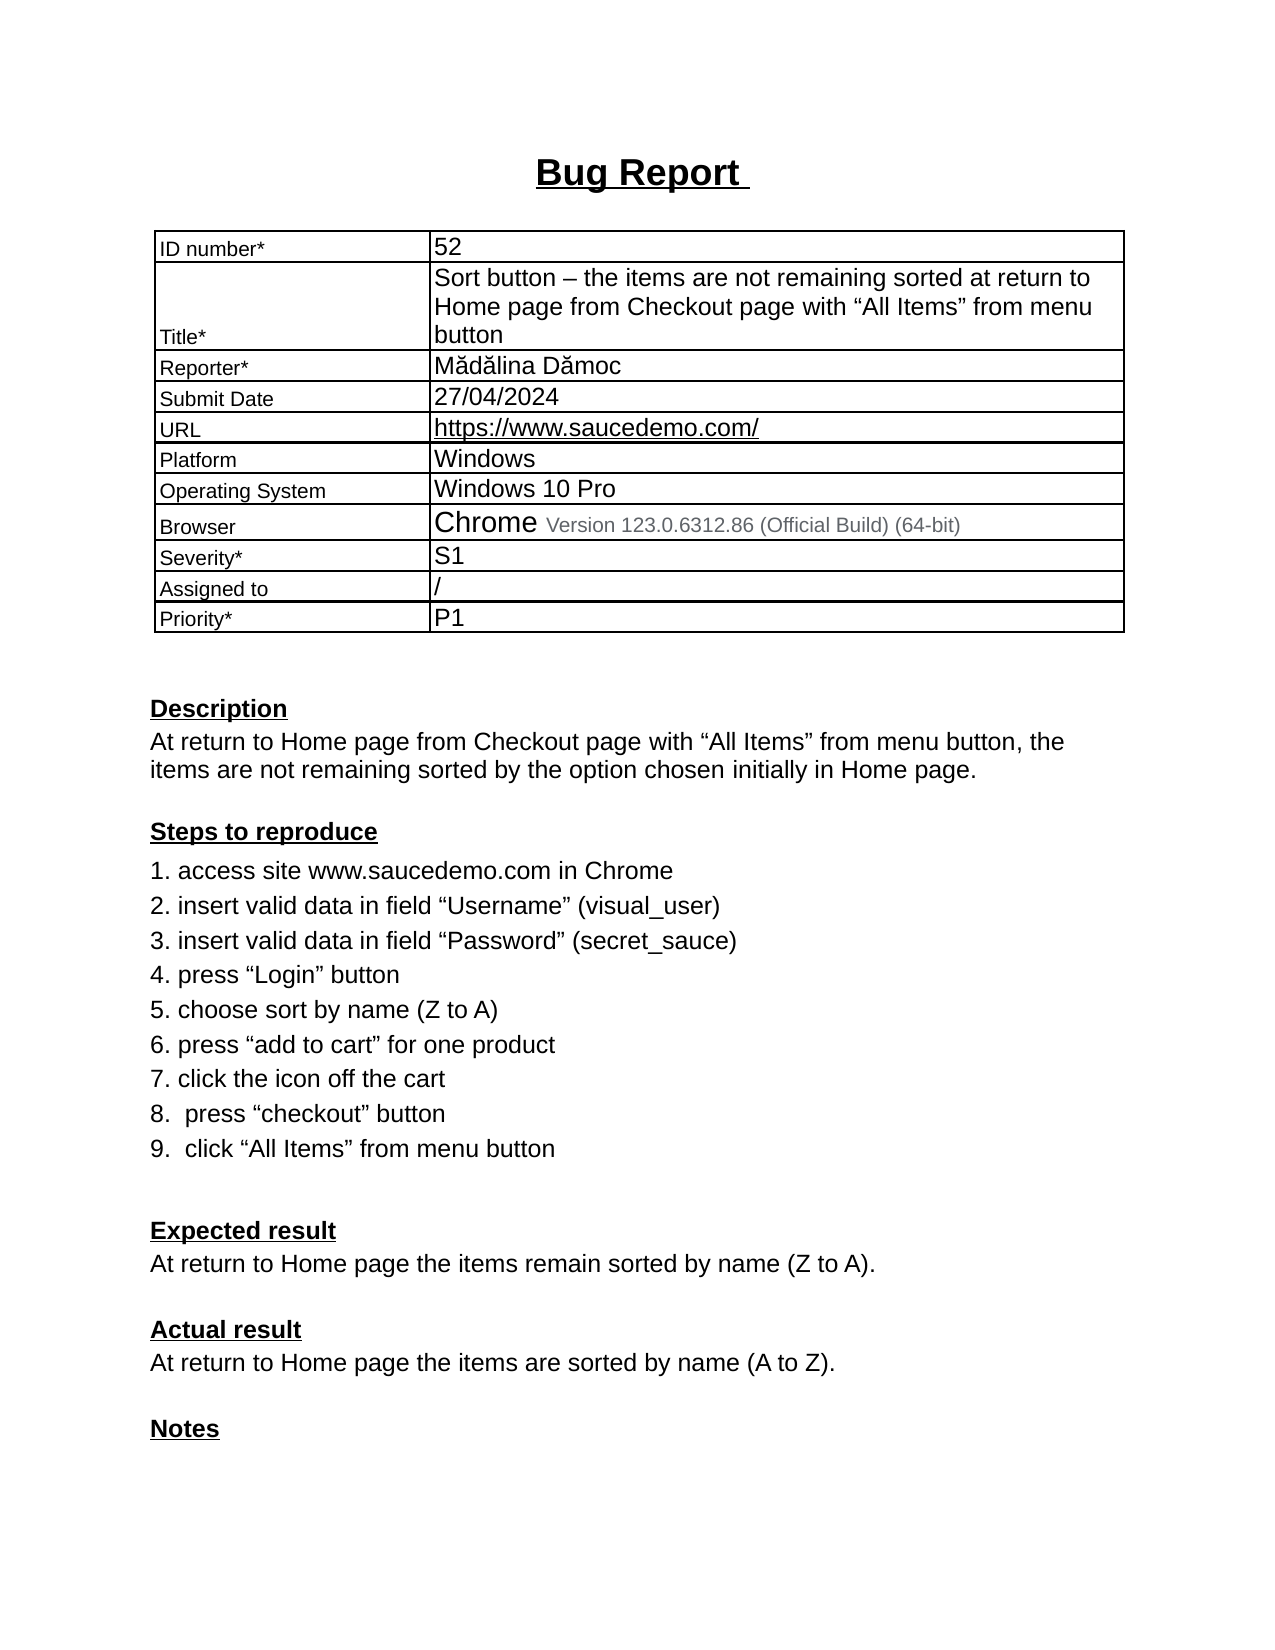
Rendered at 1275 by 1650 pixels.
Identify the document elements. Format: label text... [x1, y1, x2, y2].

table_cell Priority* [156, 603, 429, 631]
table_cell P1 [431, 603, 1123, 631]
text Notes [150, 1414, 1125, 1443]
text 3. insert valid data in field “Password” (secret_sauce) [150, 926, 1125, 954]
table_cell URL [156, 413, 429, 441]
text 9. click “All Items” from menu button [150, 1134, 1125, 1162]
text 6. press “add to cart” for one product [150, 1030, 1125, 1058]
text 4. press “Login” button [150, 960, 1125, 989]
text Steps to reproduce [150, 817, 1125, 846]
table_cell Assigned to [156, 572, 429, 600]
table_cell / [431, 572, 1123, 600]
table_cell Severity* [156, 541, 429, 569]
table_cell Platform [156, 444, 429, 472]
table_cell Mădălina Dămoc [431, 351, 1123, 380]
table_cell Chrome Version 123.0.6312.86 (Official Build) (64-bit) [431, 505, 1123, 539]
text 7. click the icon off the cart [150, 1064, 1125, 1093]
table_cell Windows [431, 444, 1123, 472]
text Expected result [150, 1216, 1125, 1245]
text Actual result [150, 1315, 1125, 1344]
text 5. choose sort by name (Z to A) [150, 995, 1125, 1024]
table_cell Sort button – the items are not remaining sorted at return to Home page from Checkout page with “All Items” from menu button [431, 263, 1123, 349]
table_cell https://www.saucedemo.com/ [431, 413, 1123, 441]
table_cell S1 [431, 541, 1123, 569]
table_cell 27/04/2024 [431, 382, 1123, 411]
text 1. access site www.saucedemo.com in Chrome [150, 856, 1125, 885]
text 8. press “checkout” button [150, 1099, 1125, 1128]
table_header 52 [431, 232, 1123, 261]
text At return to Home page the items remain sorted by name (Z to A). [150, 1249, 1125, 1278]
table_cell Submit Date [156, 382, 429, 411]
table_cell Browser [156, 505, 429, 539]
table_cell Windows 10 Pro [431, 474, 1123, 503]
table_header ID number* [156, 232, 429, 261]
text Description [150, 694, 1125, 722]
text 2. insert valid data in field “Username” (visual_user) [150, 891, 1125, 920]
text At return to Home page the items are sorted by name (A to Z). [150, 1348, 1125, 1377]
table_cell Reporter* [156, 351, 429, 380]
table_cell Operating System [156, 474, 429, 503]
text Bug Report [150, 150, 1125, 193]
text At return to Home page from Checkout page with “All Items” from menu button, the items are not remaining sorted by the option chosen initially in Home page. [150, 727, 1125, 784]
table_cell Title* [156, 263, 429, 349]
